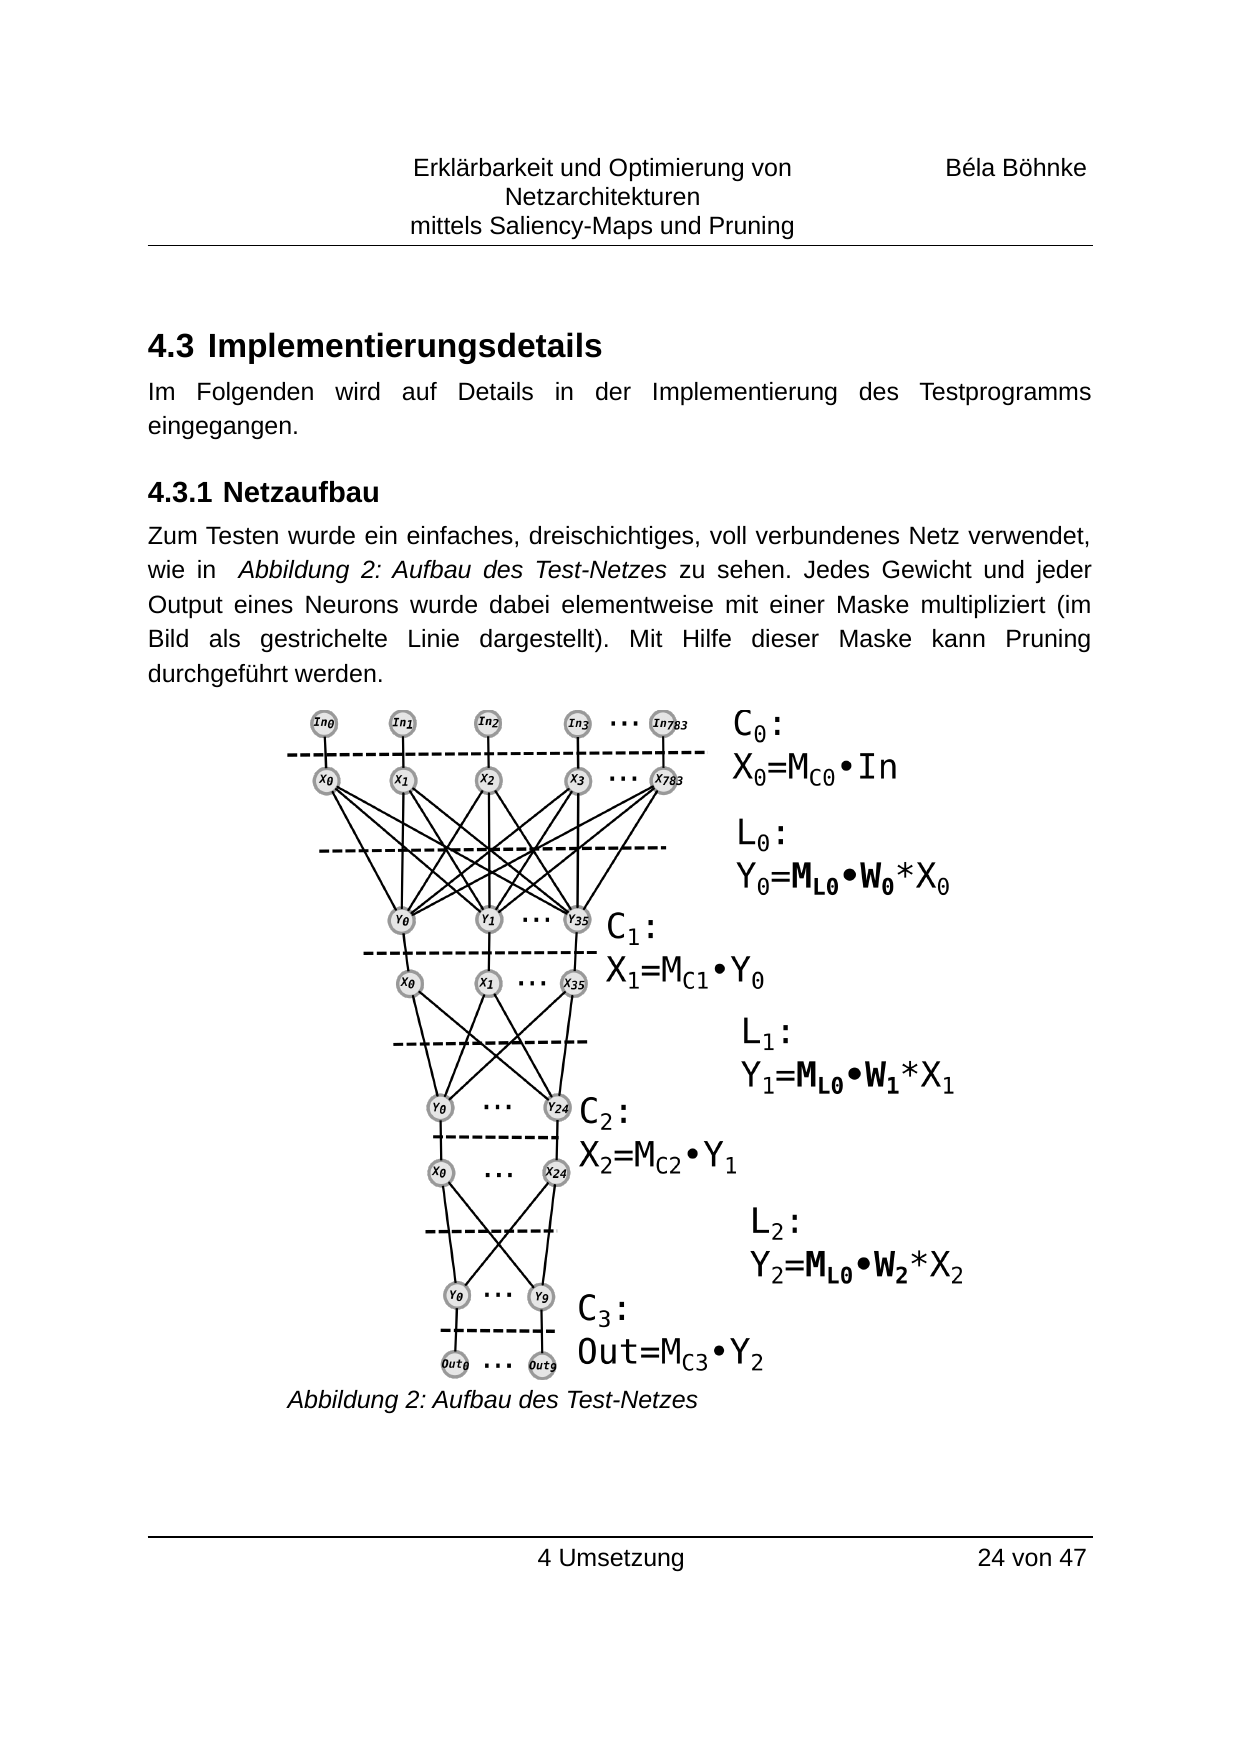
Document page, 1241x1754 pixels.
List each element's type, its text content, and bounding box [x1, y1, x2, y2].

text Im Folgenden wird auf Details in der Implementierung des Testprogramms eingegangen. [148, 377, 1093, 440]
subtitle Implementierungsdetails [148, 325, 1093, 364]
text Zum Testen wurde ein einfaches, dreischichtiges, voll verbundenes Netz verwendet, wie in Abbildung 2: Aufbau des Test-Netzes zu sehen. Jedes Gewicht und jeder Output eines Neurons wurde dabei elementweise mit einer Maske multipliziert (im Bild als gestrichelte Linie dargestellt). Mit Hilfe dieser Maske kann Pruning durchgeführt werden. [148, 521, 1093, 687]
text Abbildung 2: Aufbau des Test-Netzes [287, 1380, 962, 1413]
text [287, 1413, 962, 1455]
subtitle Netzaufbau [148, 475, 1093, 508]
picture [287, 710, 962, 1380]
text [287, 697, 962, 710]
